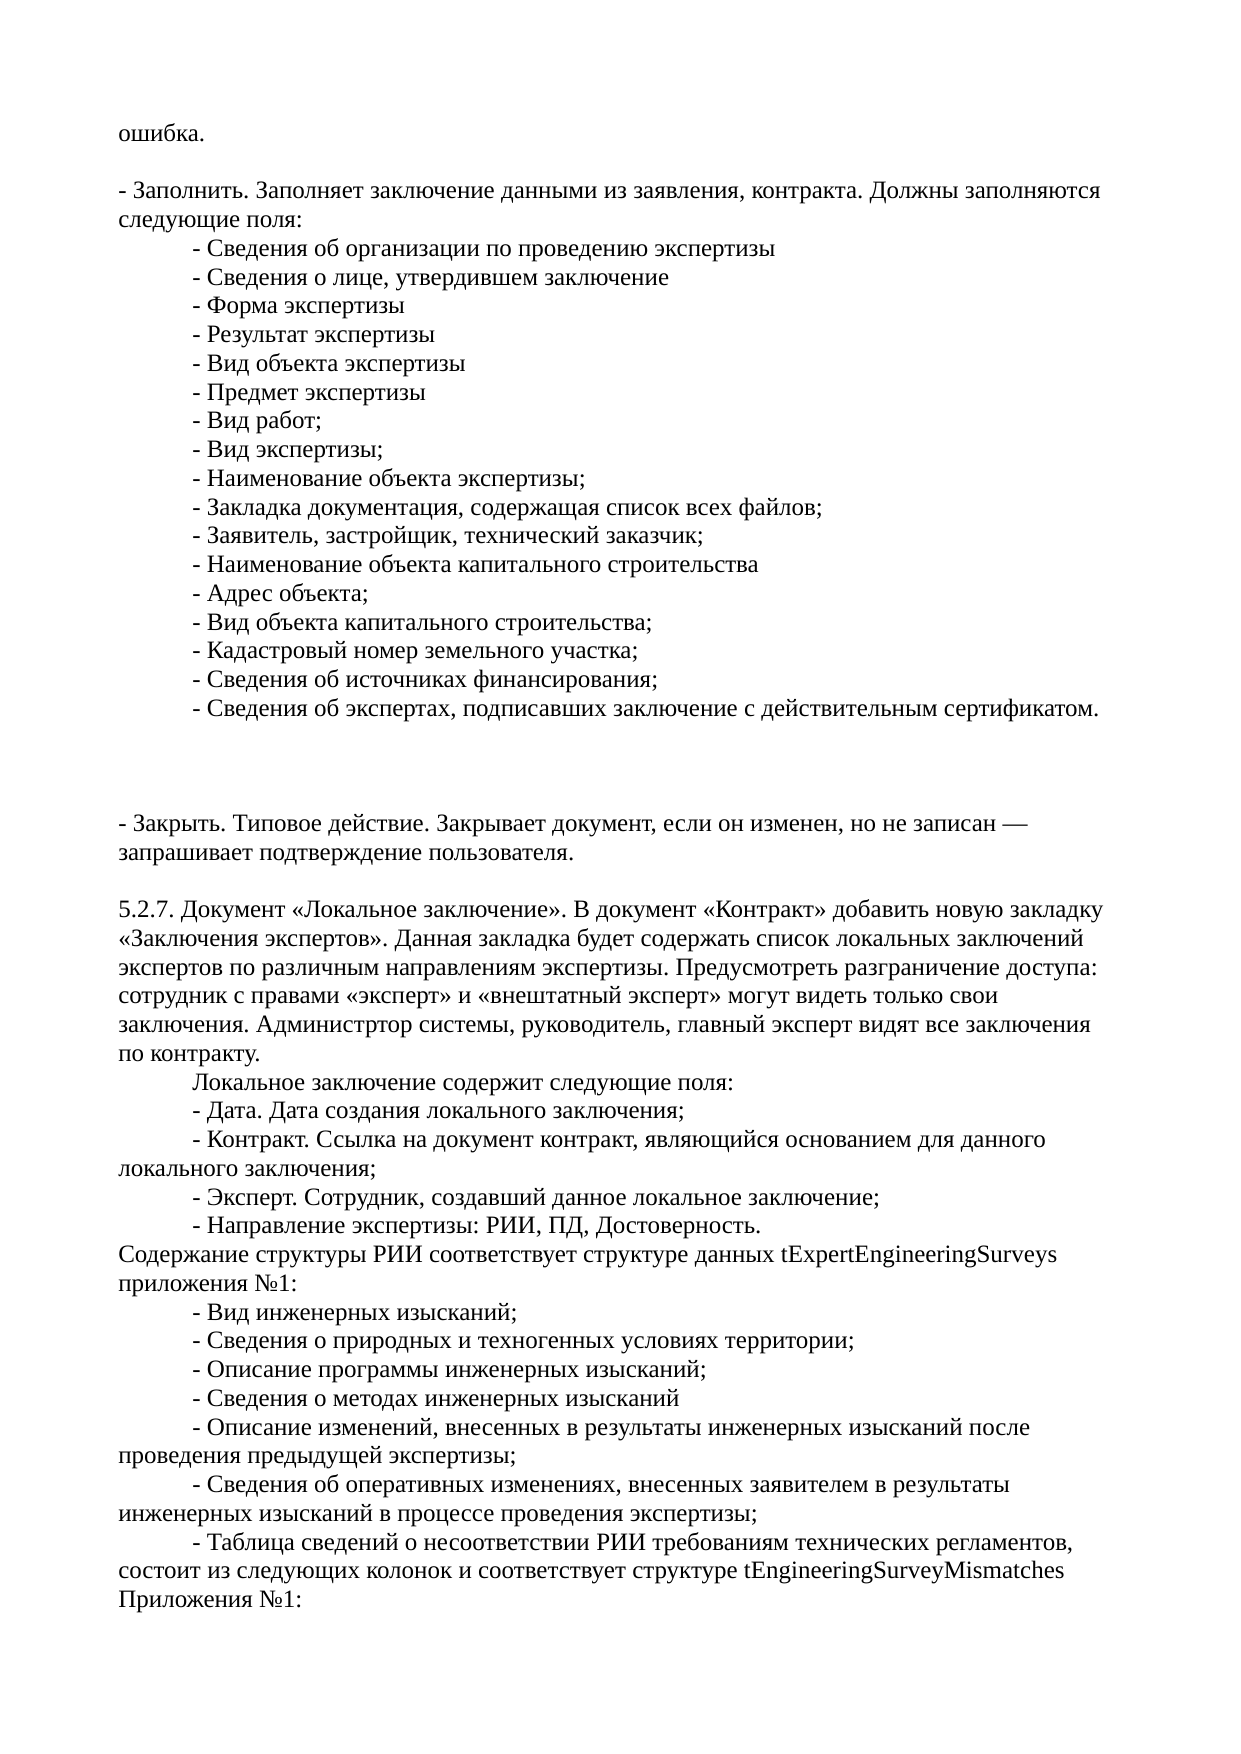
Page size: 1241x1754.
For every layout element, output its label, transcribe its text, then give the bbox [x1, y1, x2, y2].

text - Форма экспертизы [118, 291, 1122, 319]
text - Сведения об организации по проведению экспертизы [118, 233, 1122, 262]
text - Предмет экспертизы [118, 377, 1122, 406]
text - Закладка документация, содержащая список всех файлов; [118, 492, 1122, 521]
text - Контракт. Ссылка на документ контракт, являющийся основанием для данного локального заключения; [118, 1124, 1122, 1182]
text - Вид инженерных изысканий; [118, 1297, 1122, 1326]
text 5.2.7. Документ «Локальное заключение». В документ «Контракт» добавить новую закладку «Заключения экспертов». Данная закладка будет содержать список локальных заключений экспертов по различным направлениям экспертизы. Предусмотреть разграничение доступа: сотрудник с правами «эксперт» и «внештатный эксперт» могут видеть только свои заключения. Администртор системы, руководитель, главный эксперт видят все заключения по контракту. [118, 894, 1122, 1067]
text - Вид работ; [118, 406, 1122, 434]
text - Заявитель, застройщик, технический заказчик; [118, 521, 1122, 549]
text - Вид объекта капитального строительства; [118, 607, 1122, 636]
text - Таблица сведений о несоответствии РИИ требованиям технических регламентов, состоит из следующих колонок и соответствует структуре tEngineeringSurveyMismatches Приложения №1: [118, 1527, 1122, 1613]
text Локальное заключение содержит следующие поля: [118, 1067, 1122, 1096]
text - Эксперт. Сотрудник, создавший данное локальное заключение; [118, 1182, 1122, 1211]
text Содержание структуры РИИ соответствует структуре данных tExpertEngineeringSurveys приложения №1: [118, 1239, 1122, 1297]
text - Описание изменений, внесенных в результаты инженерных изысканий после проведения предыдущей экспертизы; [118, 1412, 1122, 1469]
text - Описание программы инженерных изысканий; [118, 1354, 1122, 1383]
text - Дата. Дата создания локального заключения; [118, 1096, 1122, 1124]
text - Сведения о лице, утвердившем заключение [118, 262, 1122, 291]
text - Вид объекта экспертизы [118, 348, 1122, 377]
text - Направление экспертизы: РИИ, ПД, Достоверность. [118, 1211, 1122, 1239]
text - Заполнить. Заполняет заключение данными из заявления, контракта. Должны заполняются следующие поля: [118, 176, 1122, 233]
text ошибка. [118, 118, 1122, 147]
text - Кадастровый номер земельного участка; [118, 636, 1122, 664]
text - Вид экспертизы; [118, 434, 1122, 463]
text - Адрес объекта; [118, 578, 1122, 607]
text - Наименование объекта экспертизы; [118, 463, 1122, 492]
text - Сведения об экспертах, подписавших заключение с действительным сертификатом. [118, 693, 1122, 722]
text - Сведения о методах инженерных изысканий [118, 1383, 1122, 1412]
text - Закрыть. Типовое действие. Закрывает документ, если он изменен, но не записан — запрашивает подтверждение пользователя. [118, 808, 1122, 866]
text - Результат экспертизы [118, 319, 1122, 348]
text - Наименование объекта капитального строительства [118, 549, 1122, 578]
text - Сведения о природных и техногенных условиях территории; [118, 1326, 1122, 1354]
text - Сведения об источниках финансирования; [118, 664, 1122, 693]
text - Сведения об оперативных изменениях, внесенных заявителем в результаты инженерных изысканий в процессе проведения экспертизы; [118, 1469, 1122, 1527]
